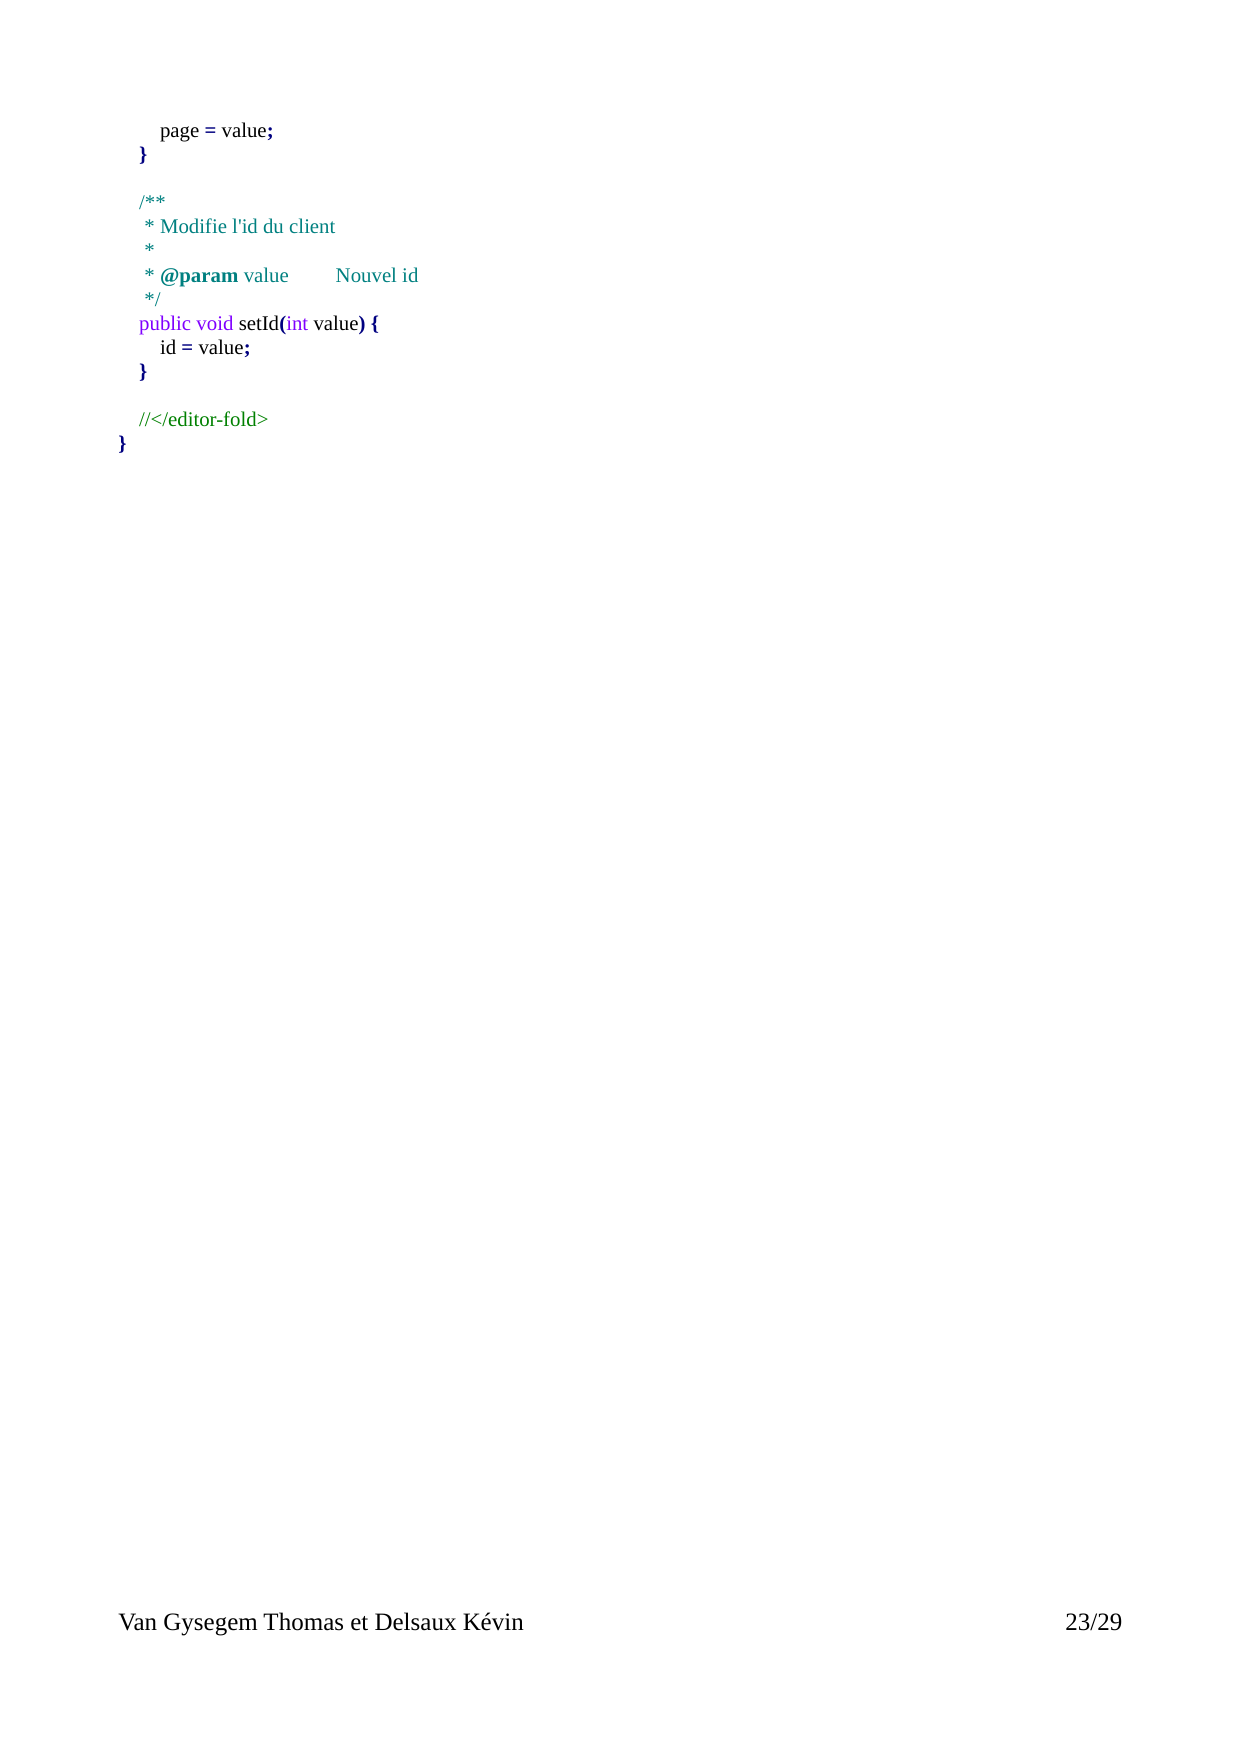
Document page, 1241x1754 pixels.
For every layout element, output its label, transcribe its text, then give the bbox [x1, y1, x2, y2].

text * @param value Nouvel id [118, 262, 1122, 287]
text /** [118, 190, 1122, 214]
text * Modifie l'id du client [118, 214, 1122, 238]
text public void setId(int value) { [118, 311, 1122, 335]
text //</editor-fold> [118, 407, 1122, 431]
text } [118, 431, 1122, 455]
text * [118, 238, 1122, 262]
text page = value; [118, 118, 1122, 142]
text } [118, 359, 1122, 383]
text } [118, 142, 1122, 166]
text id = value; [118, 335, 1122, 359]
text */ [118, 287, 1122, 311]
